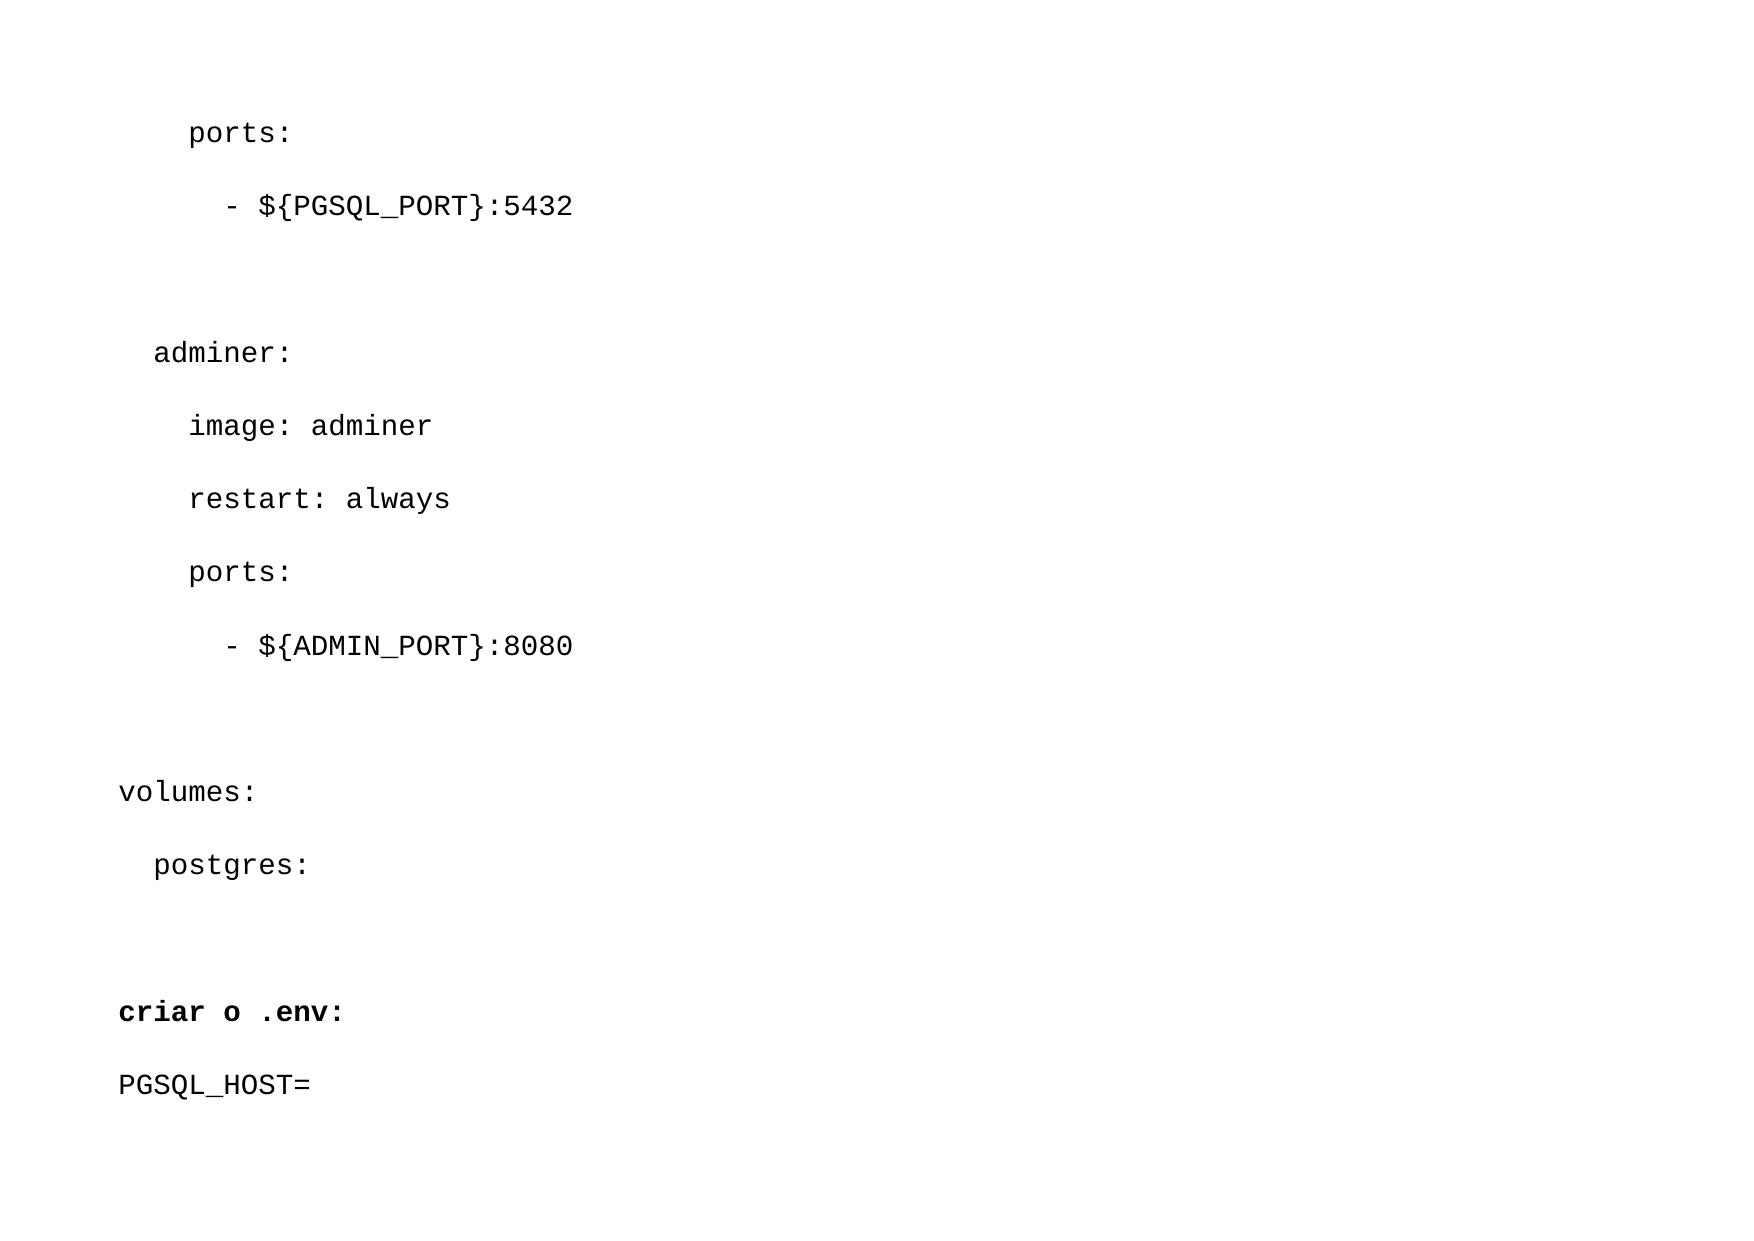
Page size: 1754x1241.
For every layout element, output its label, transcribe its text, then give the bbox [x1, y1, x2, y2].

text volumes: [118, 777, 1636, 810]
text adminer: [118, 338, 1636, 371]
text restart: always [118, 484, 1636, 517]
text ports: [118, 557, 1636, 591]
text - ${PGSQL_PORT}:5432 [118, 191, 1636, 224]
text image: adminer [118, 411, 1636, 444]
text postgres: [118, 850, 1636, 883]
text ports: [118, 118, 1636, 151]
text criar o .env: [118, 997, 1636, 1030]
text PGSQL_HOST= [118, 1070, 1636, 1103]
text - ${ADMIN_PORT}:8080 [118, 631, 1636, 664]
